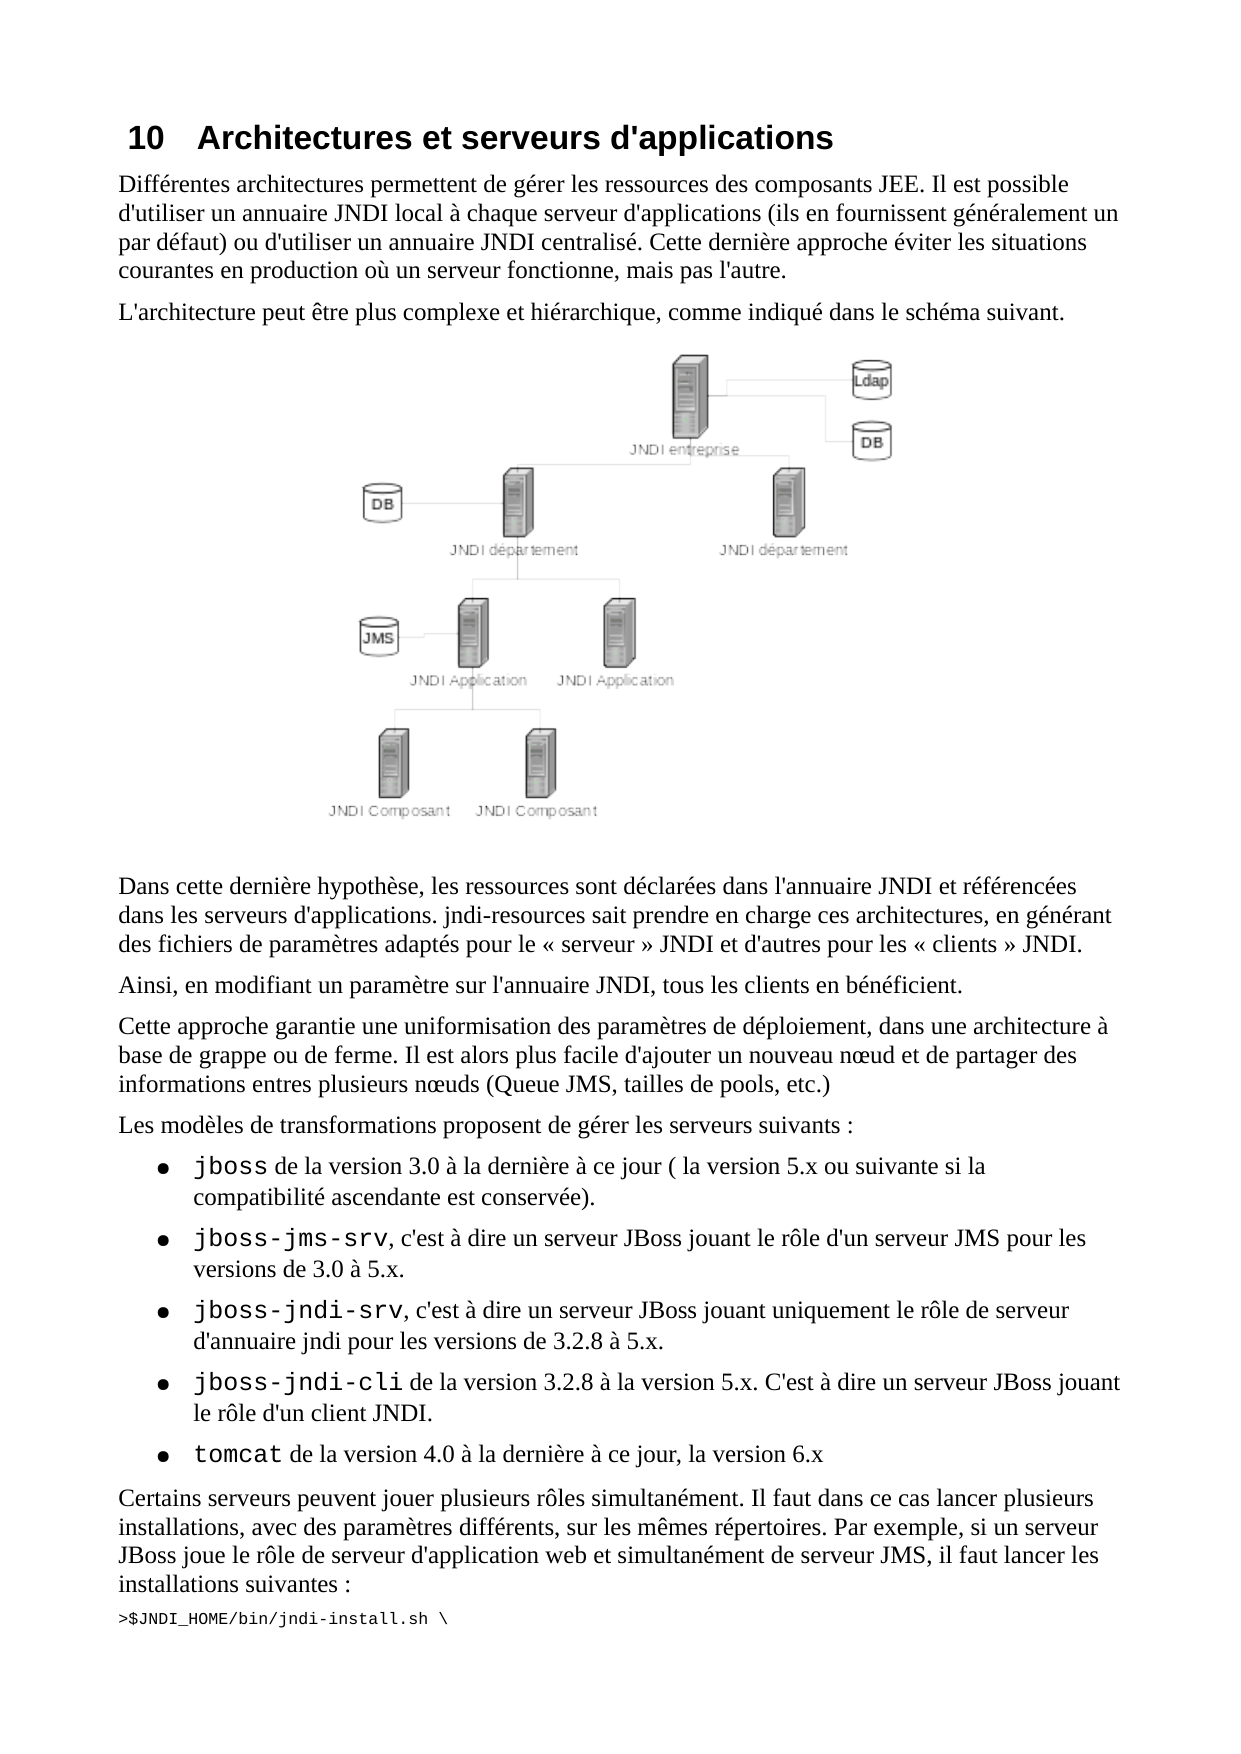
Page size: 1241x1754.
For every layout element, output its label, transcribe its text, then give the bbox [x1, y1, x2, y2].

list jboss de la version 3.0 à la dernière à ce jour ( la version 5.x ou suivante si la compatibilité ascendante est conservée). [156, 1151, 1122, 1211]
subtitle Architectures et serveurs d'applications [118, 118, 1122, 157]
text >$JNDI_HOME/bin/jndi-install.sh \ [118, 1610, 1122, 1629]
list jboss-jndi-srv, c'est à dire un serveur JBoss jouant uniquement le rôle de serveur d'annuaire jndi pour les versions de 3.2.8 à 5.x. [156, 1295, 1122, 1355]
list tomcat de la version 4.0 à la dernière à ce jour, la version 6.x [156, 1439, 1122, 1470]
text Les modèles de transformations proposent de gérer les serveurs suivants : [118, 1110, 1122, 1139]
text Ainsi, en modifiant un paramètre sur l'annuaire JNDI, tous les clients en bénéficient. [118, 970, 1122, 999]
text L'architecture peut être plus complexe et hiérarchique, comme indiqué dans le schéma suivant. [118, 297, 1122, 326]
list jboss-jndi-cli de la version 3.2.8 à la version 5.x. C'est à dire un serveur JBoss jouant le rôle d'un client JNDI. [156, 1367, 1122, 1427]
list jboss-jms-srv, c'est à dire un serveur JBoss jouant le rôle d'un serveur JMS pour les versions de 3.0 à 5.x. [156, 1223, 1122, 1283]
text Différentes architectures permettent de gérer les ressources des composants JEE. Il est possible d'utiliser un annuaire JNDI local à chaque serveur d'applications (ils en fournissent généralement un par défaut) ou d'utiliser un annuaire JNDI centralisé. Cette dernière approche éviter les situations courantes en production où un serveur fonctionne, mais pas l'autre. [118, 169, 1122, 284]
text Dans cette dernière hypothèse, les ressources sont déclarées dans l'annuaire JNDI et référencées dans les serveurs d'applications. jndi-resources sait prendre en charge ces architectures, en générant des fichiers de paramètres adaptés pour le « serveur » JNDI et d'autres pour les « clients » JNDI. [118, 871, 1122, 957]
text Certains serveurs peuvent jouer plusieurs rôles simultanément. Il faut dans ce cas lancer plusieurs installations, avec des paramètres différents, sur les mêmes répertoires. Par exemple, si un serveur JBoss joue le rôle de serveur d'application web et simultanément de serveur JMS, il faut lancer les installations suivantes : [118, 1483, 1122, 1598]
text Cette approche garantie une uniformisation des paramètres de déploiement, dans une architecture à base de grappe ou de ferme. Il est alors plus facile d'ajouter un nouveau nœud et de partager des informations entres plusieurs nœuds (Queue JMS, tailles de pools, etc.) [118, 1011, 1122, 1097]
